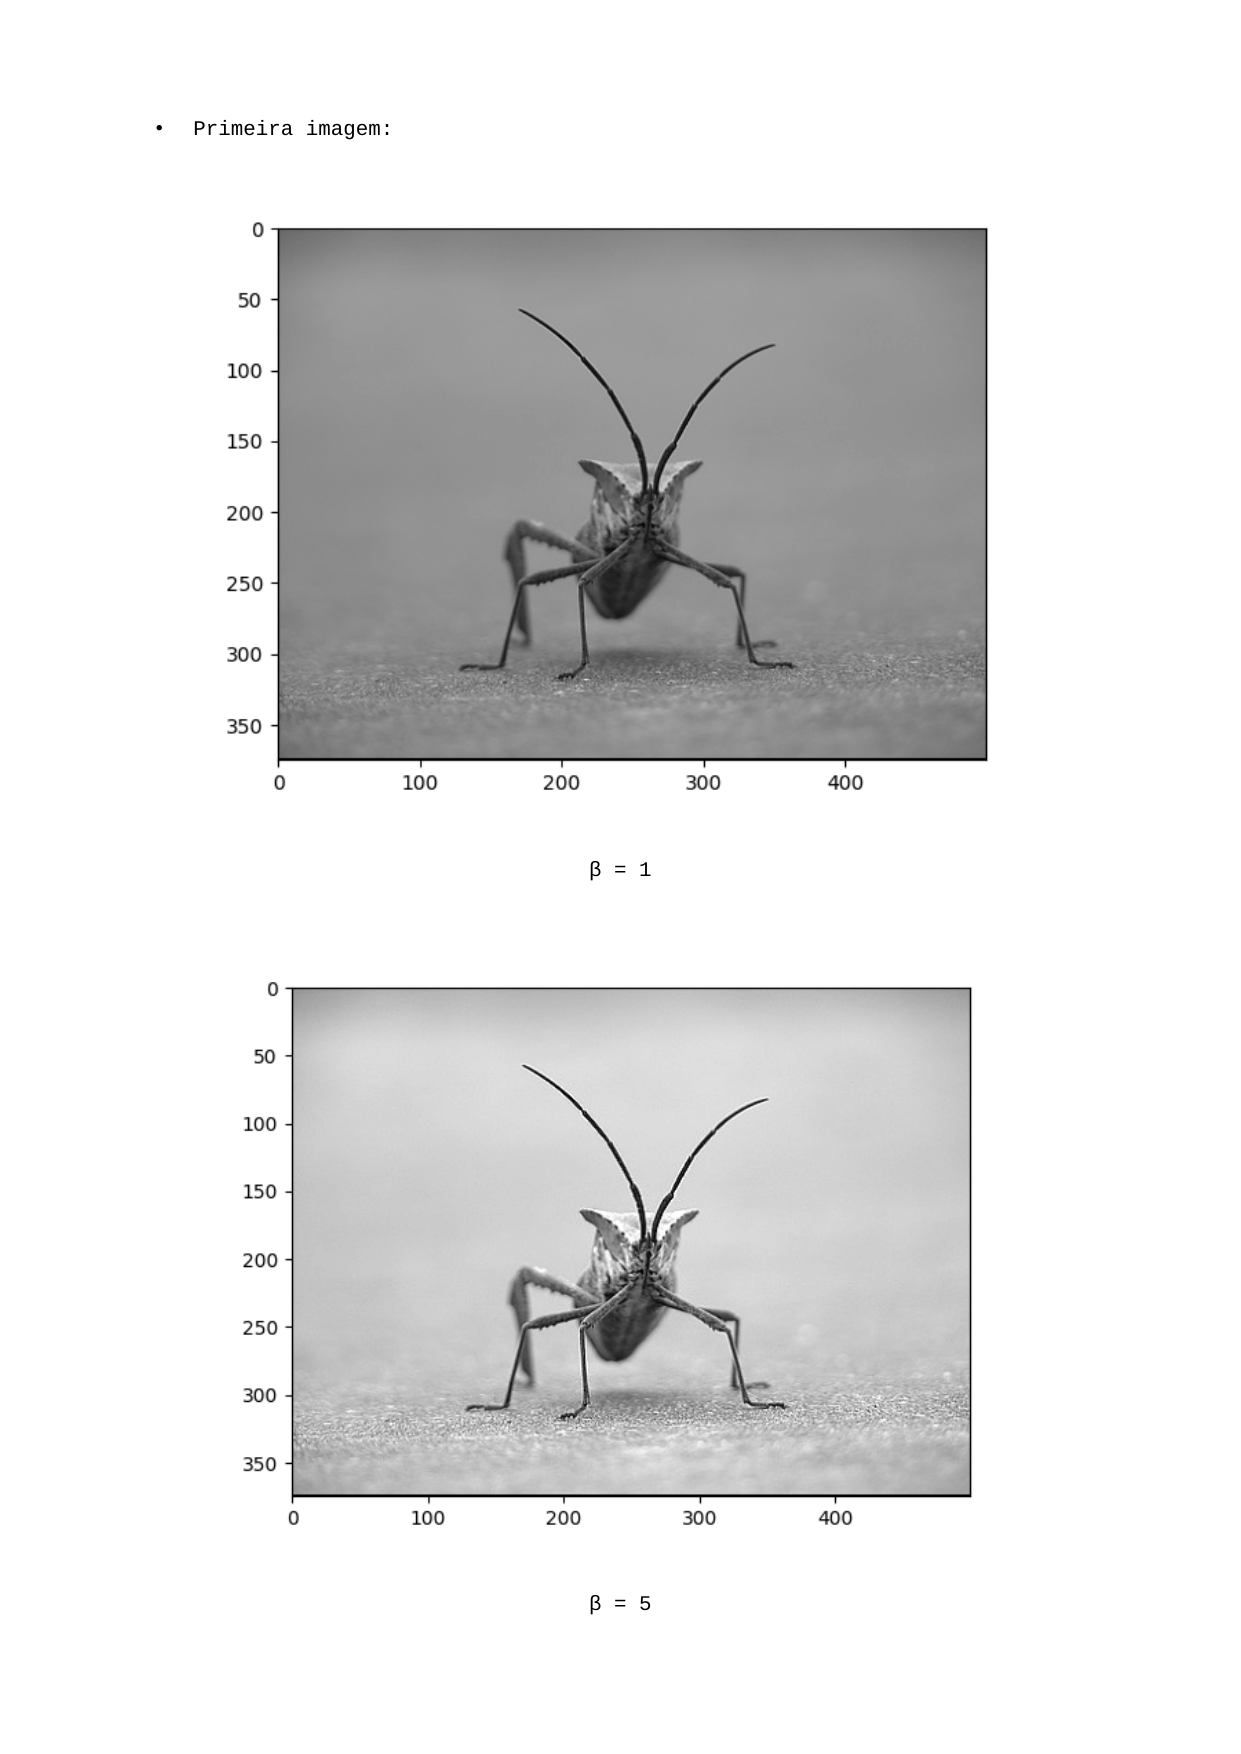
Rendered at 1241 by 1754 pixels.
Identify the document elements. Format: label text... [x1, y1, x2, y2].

text β = 5 [118, 1593, 1122, 1616]
list Primeira imagem: [156, 118, 1122, 142]
picture [160, 146, 1080, 836]
text β = 1 [118, 859, 1122, 883]
picture [180, 908, 1061, 1569]
